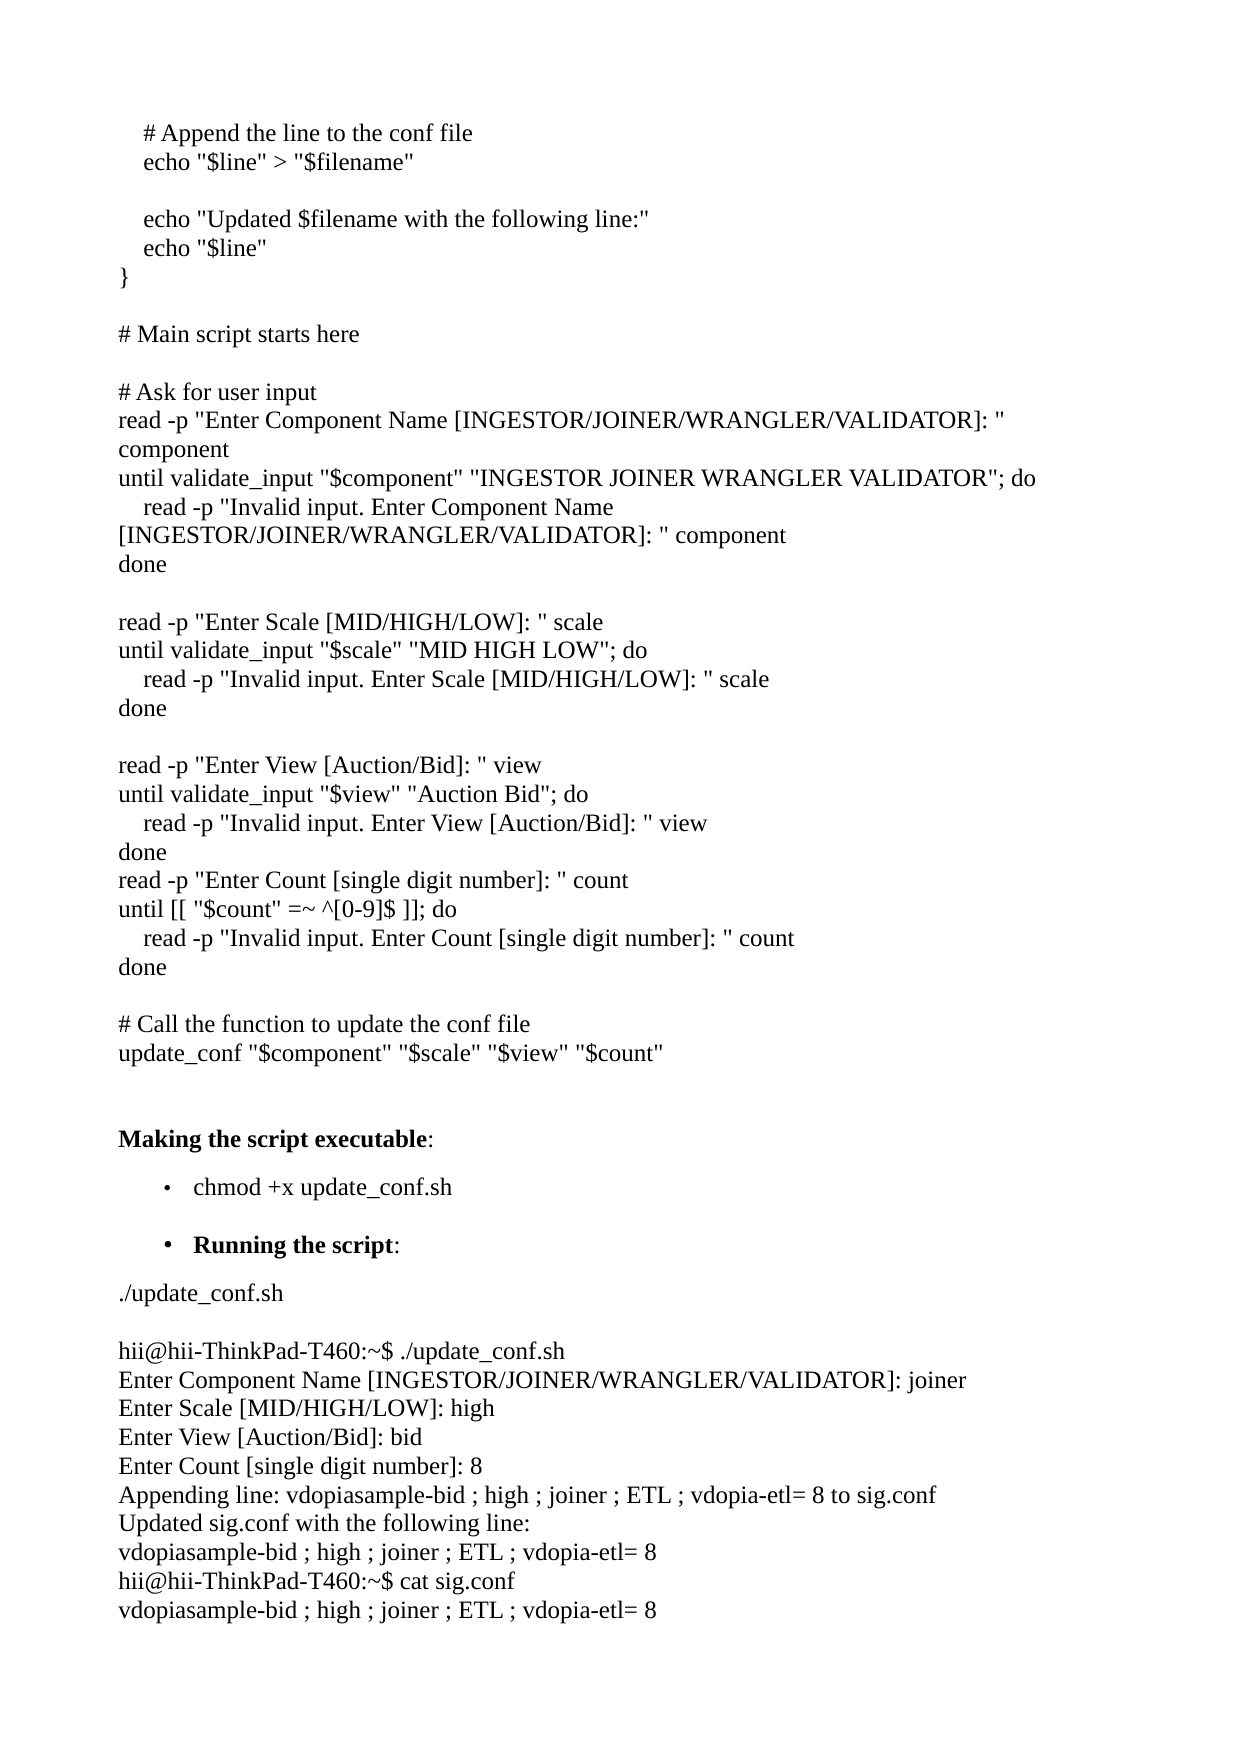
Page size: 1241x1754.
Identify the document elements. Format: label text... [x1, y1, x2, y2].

text Making the script executable: [118, 1124, 1122, 1153]
text done [118, 693, 1122, 722]
text vdopiasample-bid ; high ; joiner ; ETL ; vdopia-etl= 8 [118, 1595, 1122, 1623]
text # Ask for user input [118, 377, 1122, 406]
text Enter Scale [MID/HIGH/LOW]: high [118, 1393, 1122, 1422]
text read -p "Invalid input. Enter View [Auction/Bid]: " view [118, 808, 1122, 837]
text echo "$line" [118, 233, 1122, 262]
text read -p "Invalid input. Enter Scale [MID/HIGH/LOW]: " scale [118, 664, 1122, 693]
text read -p "Enter Count [single digit number]: " count [118, 866, 1122, 894]
text until [[ "$count" =~ ^[0-9]$ ]]; do [118, 894, 1122, 923]
text until validate_input "$view" "Auction Bid"; do [118, 779, 1122, 808]
text # Append the line to the conf file [118, 118, 1122, 147]
text vdopiasample-bid ; high ; joiner ; ETL ; vdopia-etl= 8 [118, 1537, 1122, 1566]
text Enter View [Auction/Bid]: bid [118, 1422, 1122, 1451]
text # Call the function to update the conf file [118, 1009, 1122, 1038]
text echo "$line" > "$filename" [118, 147, 1122, 176]
list chmod +x update_conf.sh [164, 1172, 1122, 1201]
text } [118, 262, 1122, 291]
text Enter Component Name [INGESTOR/JOINER/WRANGLER/VALIDATOR]: joiner [118, 1365, 1122, 1393]
list Running the script: [164, 1230, 1122, 1259]
text read -p "Enter Component Name [INGESTOR/JOINER/WRANGLER/VALIDATOR]: " component [118, 406, 1122, 463]
text done [118, 952, 1122, 981]
text until validate_input "$scale" "MID HIGH LOW"; do [118, 636, 1122, 664]
text Appending line: vdopiasample-bid ; high ; joiner ; ETL ; vdopia-etl= 8 to sig.conf [118, 1480, 1122, 1508]
text read -p "Enter Scale [MID/HIGH/LOW]: " scale [118, 607, 1122, 636]
text Enter Count [single digit number]: 8 [118, 1451, 1122, 1480]
text read -p "Invalid input. Enter Component Name [INGESTOR/JOINER/WRANGLER/VALIDATOR]: " component [118, 492, 1122, 549]
text done [118, 837, 1122, 866]
text read -p "Enter View [Auction/Bid]: " view [118, 751, 1122, 779]
text hii@hii-ThinkPad-T460:~$ ./update_conf.sh [118, 1336, 1122, 1365]
text until validate_input "$component" "INGESTOR JOINER WRANGLER VALIDATOR"; do [118, 463, 1122, 492]
text read -p "Invalid input. Enter Count [single digit number]: " count [118, 923, 1122, 952]
text update_conf "$component" "$scale" "$view" "$count" [118, 1038, 1122, 1067]
text hii@hii-ThinkPad-T460:~$ cat sig.conf [118, 1566, 1122, 1595]
text done [118, 549, 1122, 578]
text ./update_conf.sh [118, 1278, 1122, 1307]
text echo "Updated $filename with the following line:" [118, 204, 1122, 233]
text Updated sig.conf with the following line: [118, 1508, 1122, 1537]
text # Main script starts here [118, 319, 1122, 348]
